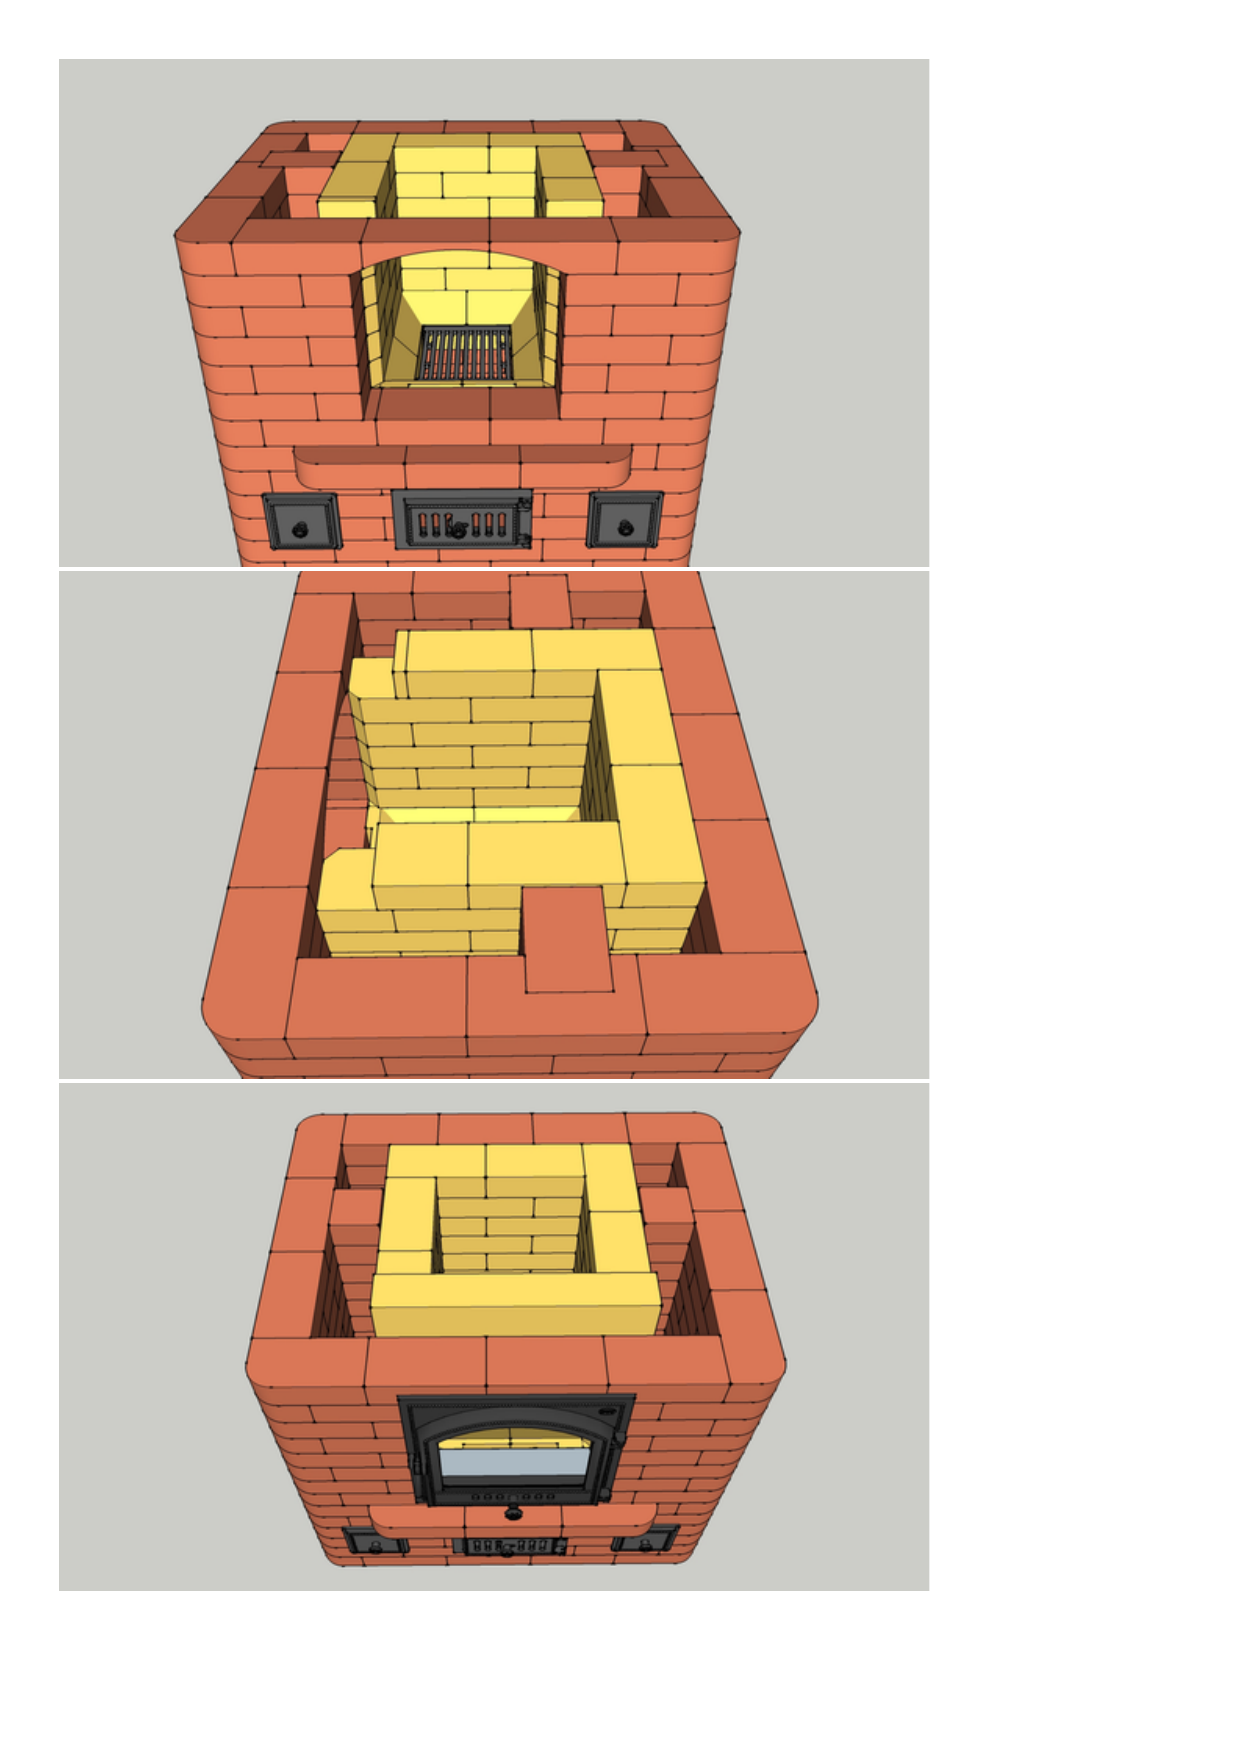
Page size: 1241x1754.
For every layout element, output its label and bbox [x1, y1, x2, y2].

picture [59, 1083, 930, 1591]
picture [59, 59, 930, 567]
picture [59, 571, 930, 1079]
